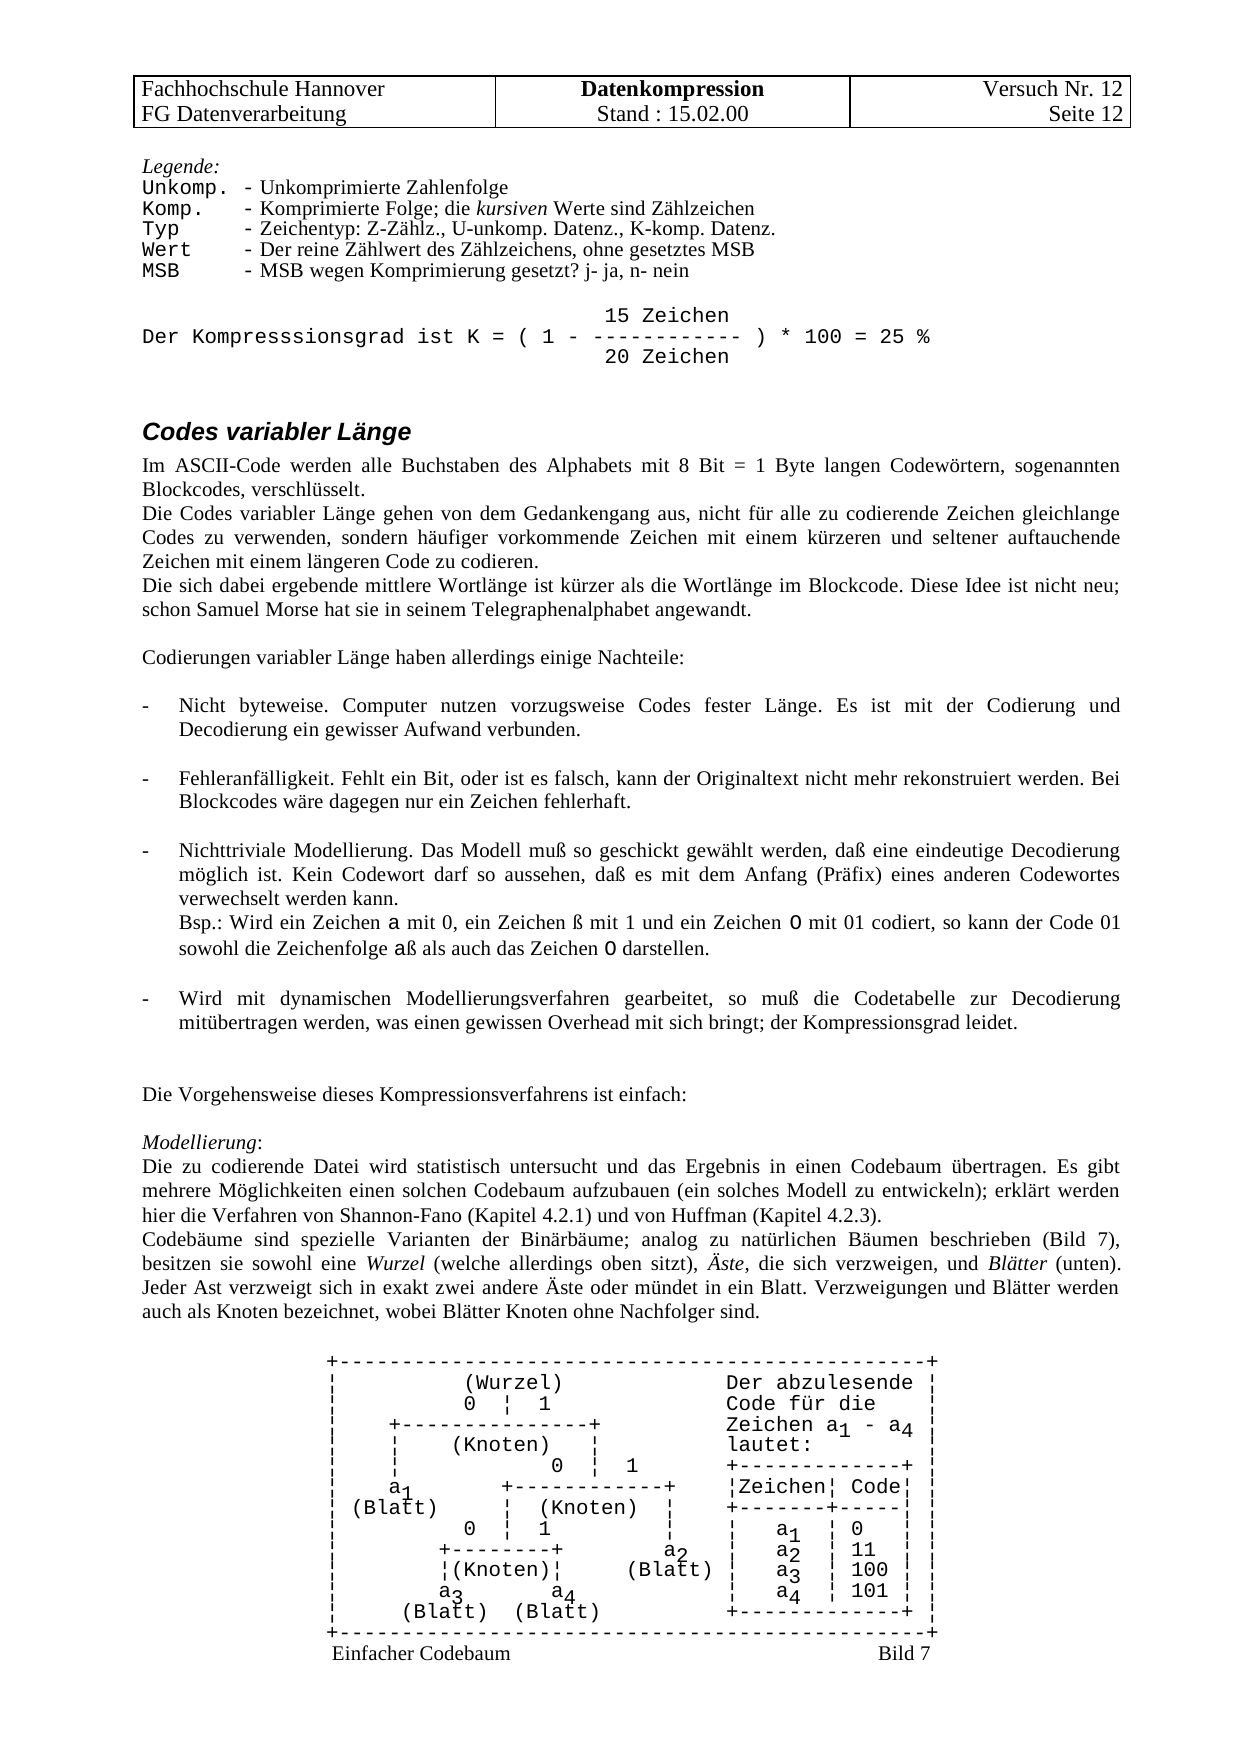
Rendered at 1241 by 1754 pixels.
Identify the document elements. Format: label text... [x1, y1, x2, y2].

text ¦ ¦ 0 ¦ 1 +-------------+ ¦ [142, 1456, 1122, 1477]
subtitle Codes variabler Länge [142, 417, 1122, 446]
text +-----------------------------------------------+ [142, 1352, 1122, 1373]
text 15 Zeichen [142, 306, 1122, 326]
text ¦ (Blatt) (Blatt) +-------------+ ¦ [142, 1602, 1122, 1623]
text Die zu codierende Datei wird statistisch untersucht und das Ergebnis in einen Codebaum übertragen. Es gibt mehrere Möglichkeiten einen solchen Codebaum aufzubauen (ein solches Modell zu entwickeln); erklärt werden hier die Verfahren von Shannon-Fano (Kapitel 4.2.1) und von Huffman (Kapitel 4.2.3). [142, 1154, 1122, 1226]
table_cell Nichttriviale Modellierung. Das Modell muß so geschickt gewählt werden, daß eine eindeutige Decodierung möglich ist. Kein Codewort darf so aussehen, daß es mit dem Anfang (Präfix) eines anderen Codewortes verwechselt werden kann. Bsp.: Wird ein Zeichen a mit 0, ein Zeichen ß mit 1 und ein Zeichen O mit 01 codiert, so kann der Code 01 sowohl die Zeichenfolge aß als auch das Zeichen O darstellen. [171, 838, 1129, 986]
text Komp. - Komprimierte Folge; die kursiven Werte sind Zählzeichen [142, 198, 1122, 219]
table_cell - [135, 765, 171, 837]
text ¦ ¦ (Knoten) ¦ lautet: ¦ [142, 1435, 1122, 1456]
text Modellierung: [142, 1130, 1122, 1154]
text ¦ 0 ¦ 1 Code für die ¦ [142, 1393, 1122, 1414]
text Die Vorgehensweise dieses Kompressionsverfahrens ist einfach: [142, 1082, 1122, 1106]
text Der Kompresssionsgrad ist K = ( 1 - ------------ ) * 100 = 25 % [142, 326, 1122, 347]
text Wert - Der reine Zählwert des Zählzeichens, ohne gesetztes MSB [142, 240, 1122, 261]
text Einfacher Codebaum Bild 7 [142, 1643, 1122, 1664]
table_cell Fehleranfälligkeit. Fehlt ein Bit, oder ist es falsch, kann der Originaltext nicht mehr rekonstruiert werden. Bei Blockcodes wäre dagegen nur ein Zeichen fehlerhaft. [171, 765, 1129, 837]
text Codierungen variabler Länge haben allerdings einige Nachteile: [142, 645, 1122, 669]
text Legende: [142, 157, 1122, 177]
text ¦ (Blatt) ¦ (Knoten) ¦ +-------+-----¦ ¦ [142, 1498, 1122, 1518]
text ¦ (Wurzel) Der abzulesende ¦ [142, 1373, 1122, 1393]
text 20 Zeichen [142, 347, 1122, 368]
text Im ASCII-Code werden alle Buchstaben des Alphabets mit 8 Bit = 1 Byte langen Codewörtern, sogenannten Blockcodes, verschlüsselt. [142, 452, 1122, 501]
text ¦ +--------+ a2 ¦ a2 ¦ 11 ¦ ¦ [142, 1539, 1122, 1560]
table_cell - [135, 838, 171, 986]
text Codebäume sind spezielle Varianten der Binärbäume; analog zu natürlichen Bäumen beschrieben (Bild 7), besitzen sie sowohl eine Wurzel (welche allerdings oben sitzt), Äste, die sich verzweigen, und Blätter (unten). Jeder Ast verzweigt sich in exakt zwei andere Äste oder mündet in ein Blatt. Verzweigungen und Blätter werden auch als Knoten bezeichnet, wobei Blätter Knoten ohne Nachfolger sind. [142, 1226, 1122, 1323]
table_cell - [135, 986, 171, 1058]
text ¦ a1 +------------+ ¦Zeichen¦ Code¦ ¦ [142, 1477, 1122, 1498]
text ¦ a3 a4 ¦ a4 ¦ 101 ¦ ¦ [142, 1581, 1122, 1602]
text ¦ 0 ¦ 1 ¦ ¦ a1 ¦ 0 ¦ ¦ [142, 1518, 1122, 1539]
text +-----------------------------------------------+ [142, 1623, 1122, 1643]
table_header Nicht byteweise. Computer nutzen vorzugsweise Codes fester Länge. Es ist mit der Codierung und Decodierung ein gewisser Aufwand verbunden. [171, 693, 1129, 765]
text Die Codes variabler Länge gehen von dem Gedankengang aus, nicht für alle zu codierende Zeichen gleichlange Codes zu verwenden, sondern häufiger vorkommende Zeichen mit einem kürzeren und seltener auftauchende Zeichen mit einem längeren Code zu codieren. [142, 501, 1122, 573]
text ¦ ¦(Knoten)¦ (Blatt) ¦ a3 ¦ 100 ¦ ¦ [142, 1560, 1122, 1581]
text ¦ +---------------+ Zeichen a1 - a4 ¦ [142, 1414, 1122, 1435]
text Die sich dabei ergebende mittlere Wortlänge ist kürzer als die Wortlänge im Blockcode. Diese Idee ist nicht neu; schon Samuel Morse hat sie in seinem Telegraphenalphabet angewandt. [142, 573, 1122, 621]
text Unkomp. - Unkomprimierte Zahlenfolge [142, 177, 1122, 198]
text MSB - MSB wegen Komprimierung gesetzt? j- ja, n- nein [142, 261, 1122, 282]
table_header - [135, 693, 171, 765]
text Typ - Zeichentyp: Z-Zählz., U-unkomp. Datenz., K-komp. Datenz. [142, 219, 1122, 240]
table_cell Wird mit dynamischen Modellierungsverfahren gearbeitet, so muß die Codetabelle zur Decodierung mitübertragen werden, was einen gewissen Overhead mit sich bringt; der Kompressionsgrad leidet. [171, 986, 1129, 1058]
